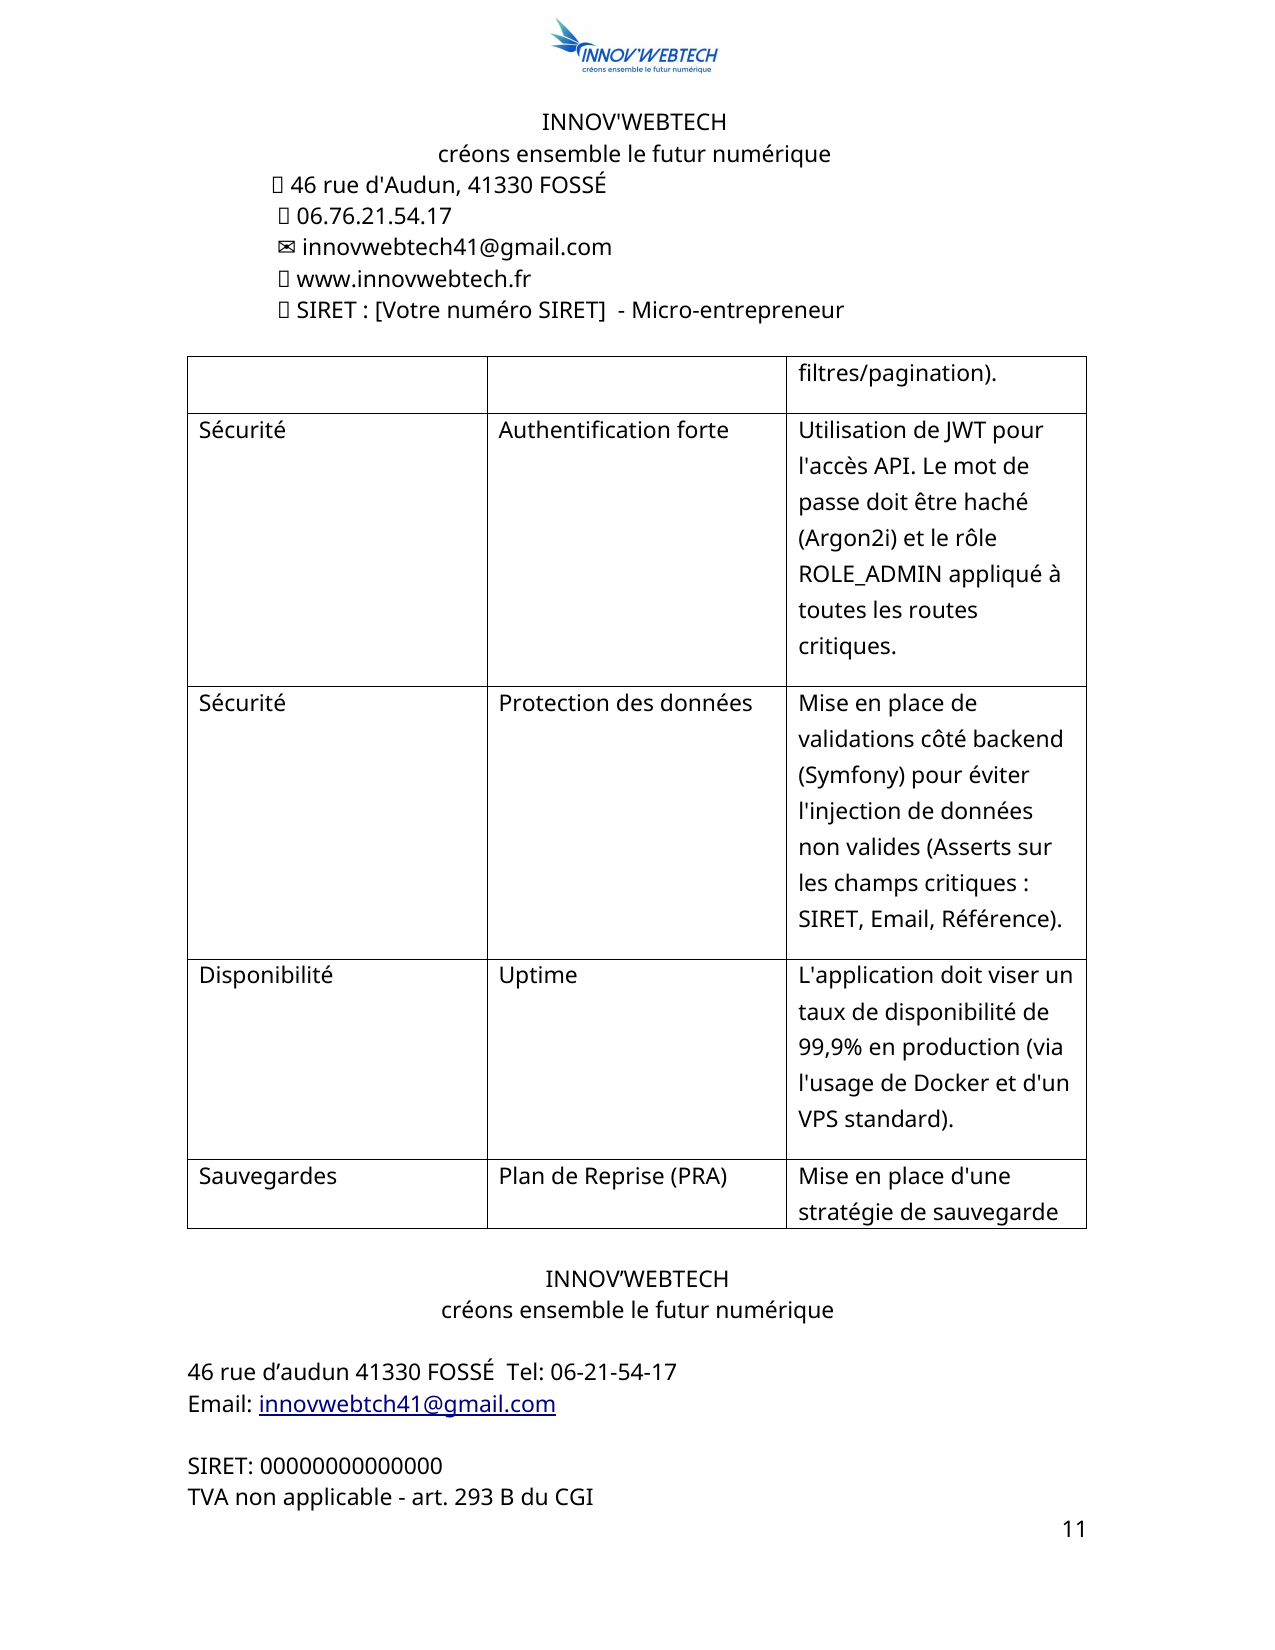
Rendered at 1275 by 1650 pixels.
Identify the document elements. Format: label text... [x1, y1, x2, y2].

table_cell Uptime [488, 960, 786, 1159]
table_cell Sécurité [188, 687, 487, 958]
table_cell L'application doit viser un taux de disponibilité de 99,9% en production (via l'usage de Docker et d'un VPS standard). [787, 960, 1086, 1159]
table_cell Protection des données [488, 687, 786, 958]
table_cell Sauvegardes [188, 1160, 487, 1227]
table_cell Plan de Reprise (PRA) [488, 1160, 786, 1227]
table_cell Sécurité [188, 414, 487, 686]
table_cell filtres/pagination). [787, 357, 1086, 413]
table_cell Disponibilité [188, 960, 487, 1159]
table_cell Utilisation de JWT pour l'accès API. Le mot de passe doit être haché (Argon2i) et le rôle ROLE_ADMIN appliqué à toutes les routes critiques. [787, 414, 1086, 686]
table_cell Mise en place d'une stratégie de sauvegarde [787, 1160, 1086, 1227]
table_cell [188, 357, 487, 413]
table_cell Authentification forte [488, 414, 786, 686]
table_cell [488, 357, 786, 413]
table_cell Mise en place de validations côté backend (Symfony) pour éviter l'injection de données non valides (Asserts sur les champs critiques : SIRET, Email, Référence). [787, 687, 1086, 958]
